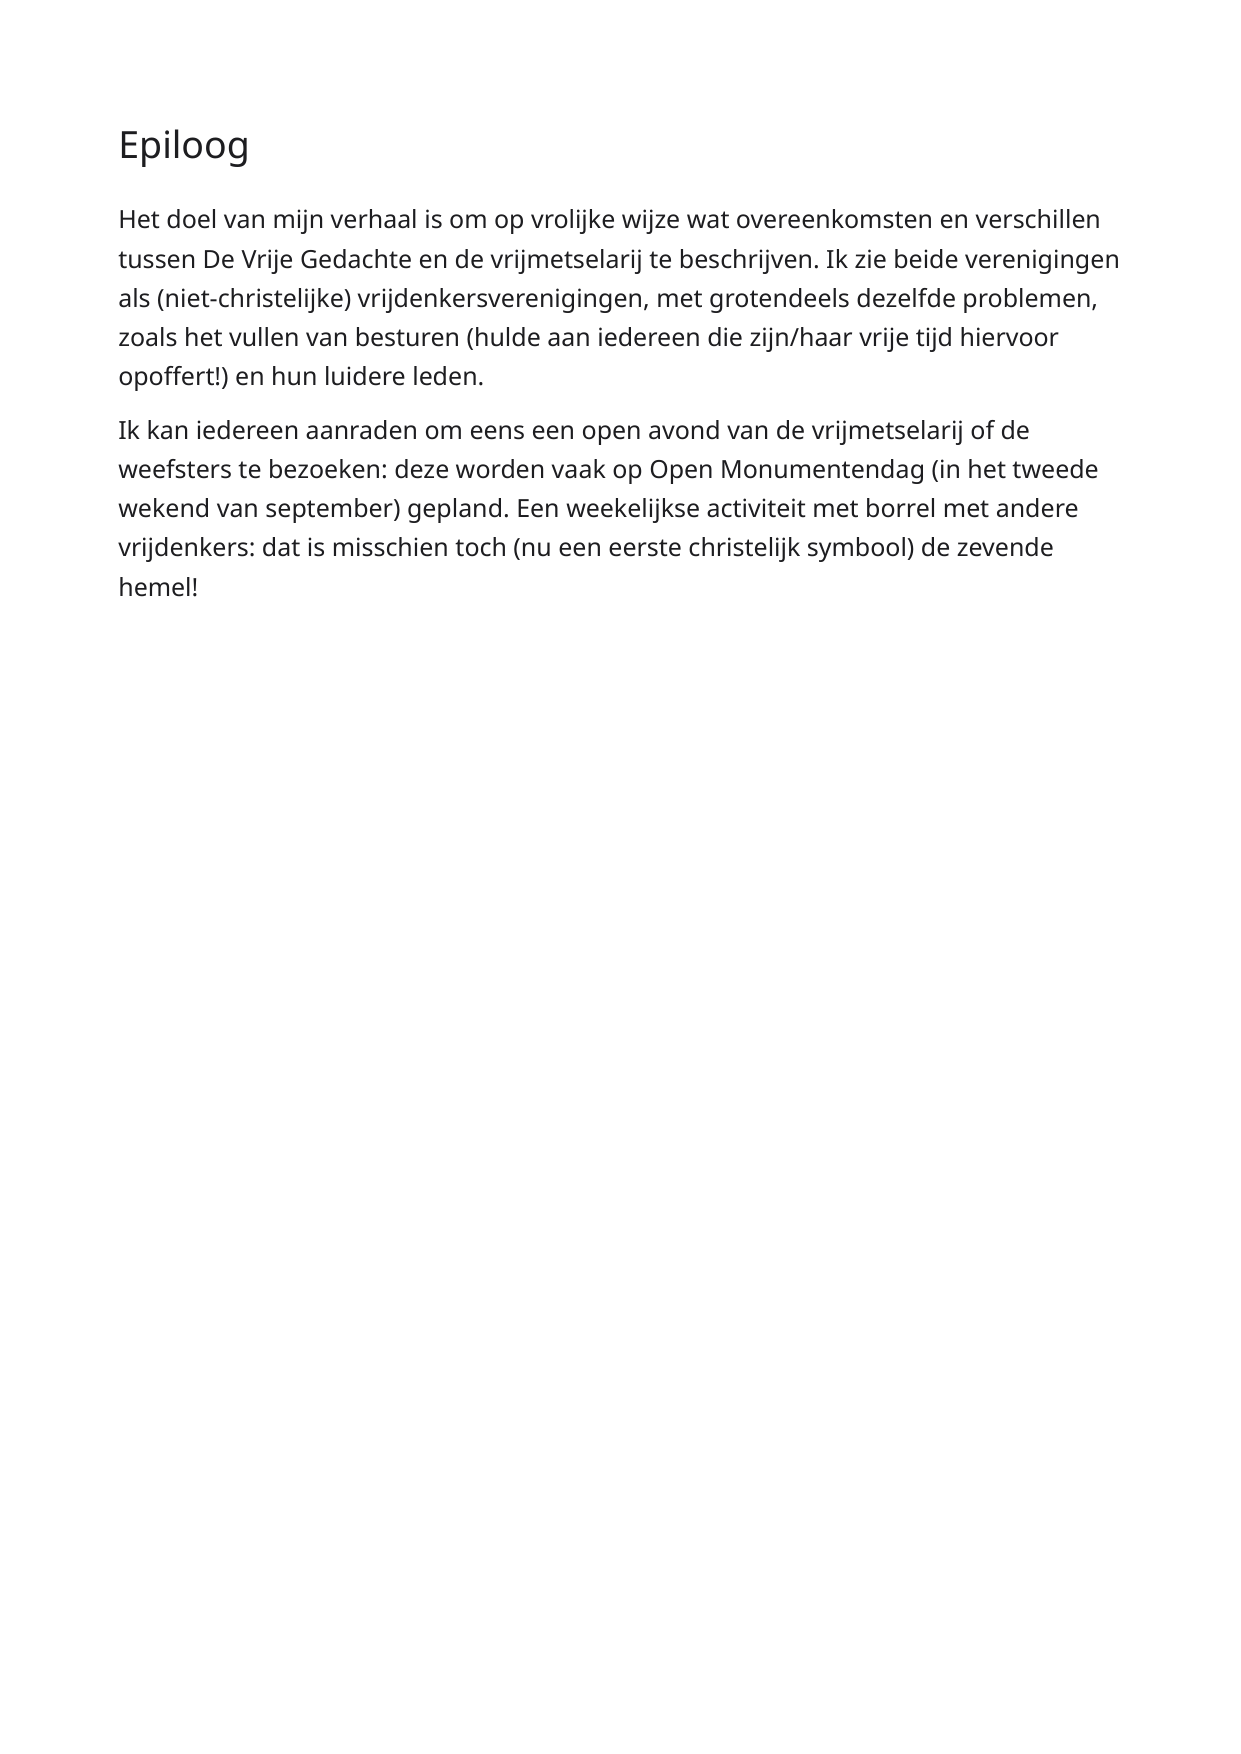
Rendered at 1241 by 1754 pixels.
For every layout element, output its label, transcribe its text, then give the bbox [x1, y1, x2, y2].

subtitle Epiloog [118, 118, 1122, 169]
text Het doel van mijn verhaal is om op vrolijke wijze wat overeenkomsten en verschillen tussen De Vrije Gedachte en de vrijmetselarij te beschrijven. Ik zie beide verenigingen als (niet-christelijke) vrijdenkersverenigingen, met grotendeels dezelfde problemen, zoals het vullen van besturen (hulde aan iedereen die zijn/haar vrije tijd hiervoor opoffert!) en hun luidere leden. [118, 202, 1122, 393]
text Ik kan iedereen aanraden om eens een open avond van de vrijmetselarij of de weefsters te bezoeken: deze worden vaak op Open Monumentendag (in het tweede wekend van september) gepland. Een weekelijkse activiteit met borrel met andere vrijdenkers: dat is misschien toch (nu een eerste christelijk symbool) de zevende hemel! [118, 412, 1122, 603]
